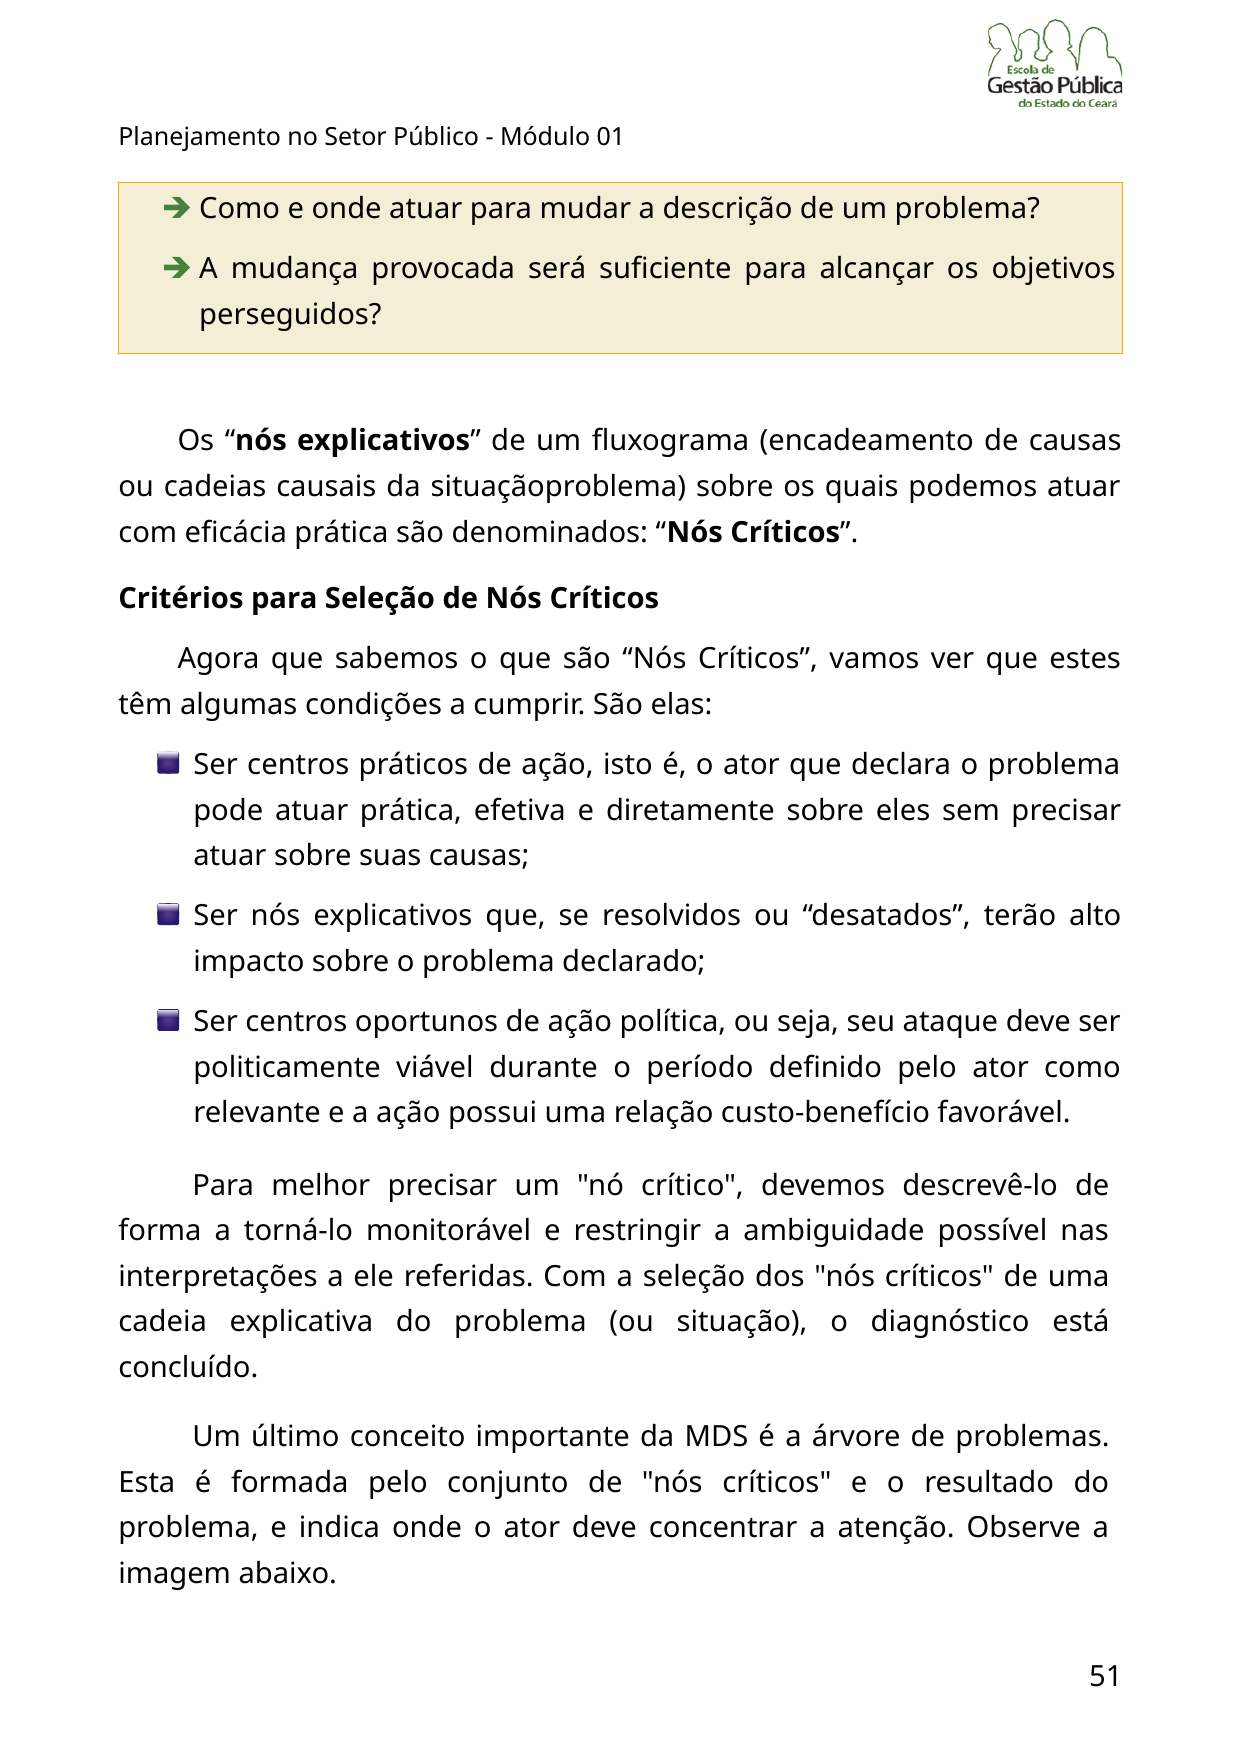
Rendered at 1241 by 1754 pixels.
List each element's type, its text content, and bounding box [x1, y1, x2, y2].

list Ser nós explicativos que, se resolvidos ou “desatados”, terão alto impacto sobre o problema declarado; [156, 895, 1122, 980]
text Um último conceito importante da MDS é a árvore de problemas. Esta é formada pelo conjunto de "nós críticos" e o resultado do problema, e indica onde o ator deve concentrar a atenção. Observe a imagem abaixo. [118, 1415, 1110, 1592]
list Ser centros oportunos de ação política, ou seja, seu ataque deve ser politicamente viável durante o período definido pelo ator como relevante e a ação possui uma relação custo-benefício favorável. [156, 1001, 1122, 1131]
text Os “nós explicativos” de um fluxograma (encadeamento de causas ou cadeias causais da situaçãoproblema) sobre os quais podemos atuar com eficácia prática são denominados: “Nós Críticos”. [118, 420, 1122, 551]
picture [118, 19, 1123, 107]
text Para melhor precisar um "nó crítico", devemos descrevê-lo de forma a torná-lo monitorável e restringir a ambiguidade possível nas interpretações a ele referidas. Com a seleção dos "nós críticos" de uma cadeia explicativa do problema (ou situação), o diagnóstico está concluído. [118, 1164, 1110, 1386]
list Ser centros práticos de ação, isto é, o ator que declara o problema pode atuar prática, efetiva e diretamente sobre eles sem precisar atuar sobre suas causas; [156, 743, 1122, 874]
text Agora que sabemos o que são “Nós Críticos”, vamos ver que estes têm algumas condições a cumprir. São elas: [118, 637, 1122, 723]
text Critérios para Seleção de Nós Críticos [118, 577, 1122, 617]
table_cell Um fluxograma bem elaborado deve pelo menos atender às seguintes perguntas: Como e onde atuar para mudar a descrição de um problema? A mudança provocada será suficiente para alcançar os objetivos perseguidos? [119, 183, 1122, 353]
